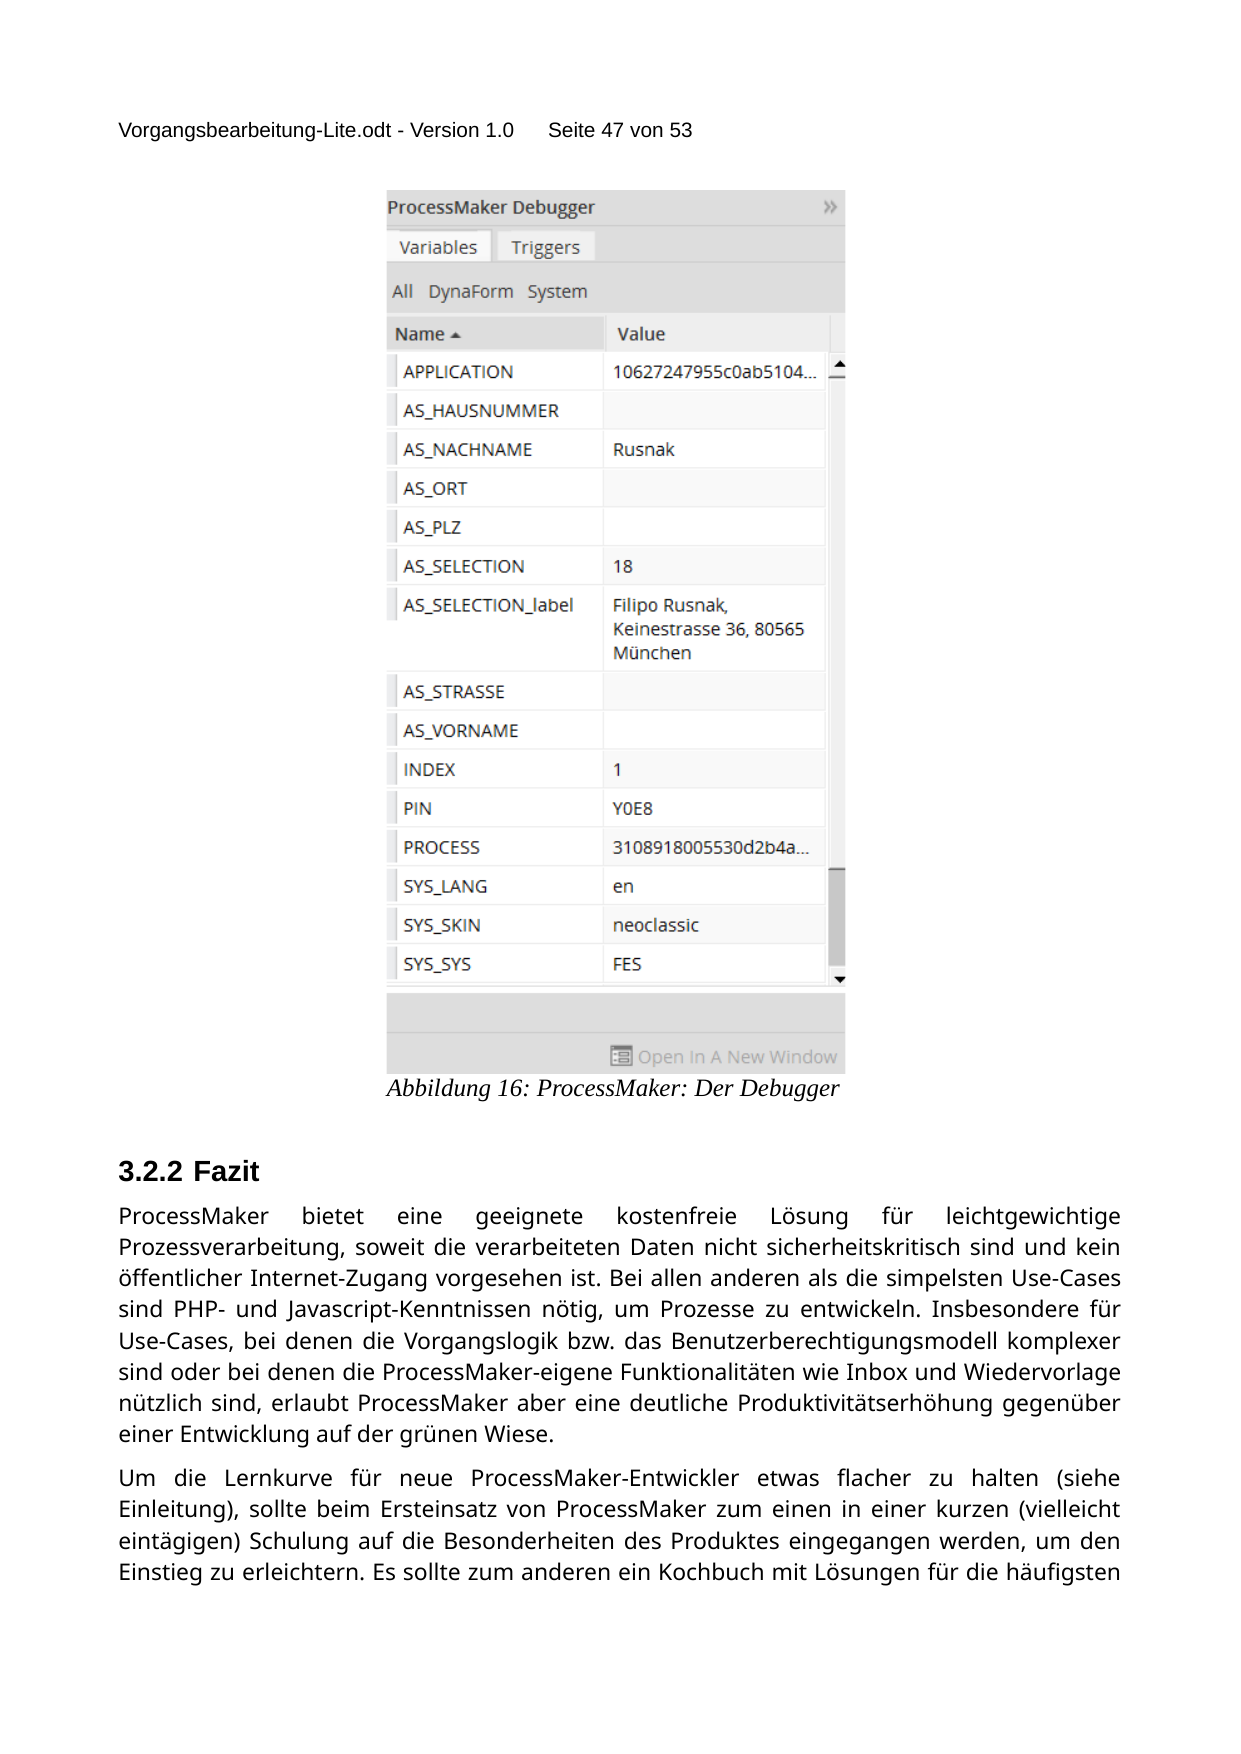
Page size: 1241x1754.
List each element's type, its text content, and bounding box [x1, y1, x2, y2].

subtitle Fazit [118, 1153, 1122, 1187]
text ProcessMaker bietet eine geeignete kostenfreie Lösung für leichtgewichtige Prozessverarbeitung, soweit die verarbeiteten Daten nicht sicherheitskritisch sind und kein öffentlicher Internet-Zugang vorgesehen ist. Bei allen anderen als die simpelsten Use-Cases sind PHP- und Javascript-Kenntnissen nötig, um Prozesse zu entwickeln. Insbesondere für Use-Cases, bei denen die Vorgangslogik bzw. das Benutzerberechtigungsmodell komplexer sind oder bei denen die ProcessMaker-eigene Funktionalitäten wie Inbox und Wiedervorlage nützlich sind, erlaubt ProcessMaker aber eine deutliche Produktivitätserhöhung gegenüber einer Entwicklung auf der grünen Wiese. [118, 1199, 1122, 1449]
text Abbildung 16: ProcessMaker: Der Debugger [387, 1074, 845, 1102]
text Um die Lernkurve für neue ProcessMaker-Entwickler etwas flacher zu halten (siehe Einleitung), sollte beim Ersteinsatz von ProcessMaker zum einen in einer kurzen (vielleicht eintägigen) Schulung auf die Besonderheiten des Produktes eingegangen werden, um den Einstieg zu erleichtern. Es sollte zum anderen ein Kochbuch mit Lösungen für die häufigsten [118, 1462, 1122, 1587]
